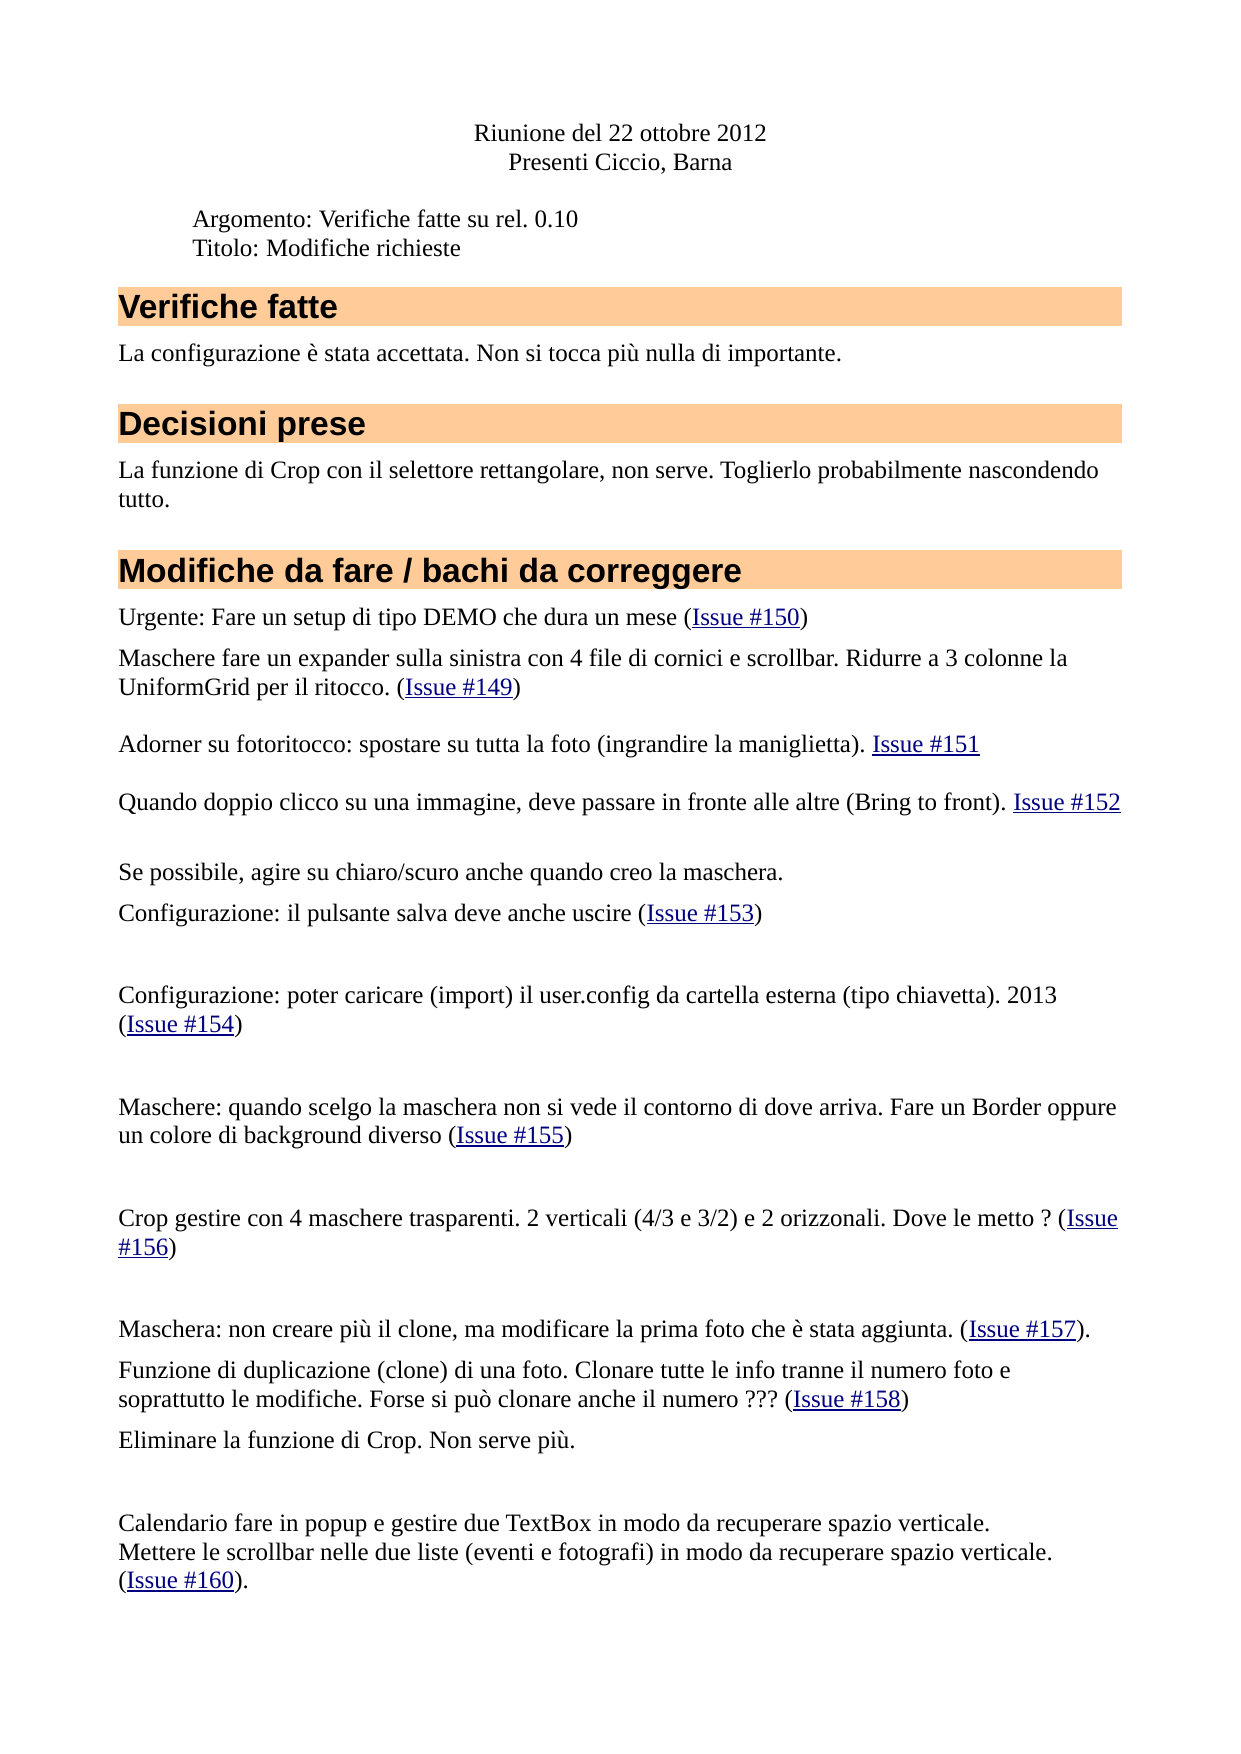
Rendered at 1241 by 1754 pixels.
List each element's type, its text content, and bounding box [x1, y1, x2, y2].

subtitle Verifiche fatte [118, 287, 1122, 326]
text Argomento: Verifiche fatte su rel. 0.10 [118, 204, 1122, 233]
text Configurazione: il pulsante salva deve anche uscire (Issue #153) [118, 898, 1122, 927]
text Se possibile, agire su chiaro/scuro anche quando creo la maschera. [118, 857, 1122, 885]
text Adorner su fotoritocco: spostare su tutta la foto (ingrandire la maniglietta). Issue #151 [118, 729, 1122, 758]
text Quando doppio clicco su una immagine, deve passare in fronte alle altre (Bring to front). Issue #152 [118, 787, 1122, 815]
text Funzione di duplicazione (clone) di una foto. Clonare tutte le info tranne il numero foto e soprattutto le modifiche. Forse si può clonare anche il numero ??? (Issue #158) [118, 1355, 1122, 1413]
text Maschera: non creare più il clone, ma modificare la prima foto che è stata aggiunta. (Issue #157). [118, 1314, 1122, 1343]
text Crop gestire con 4 maschere trasparenti. 2 verticali (4/3 e 3/2) e 2 orizzonali. Dove le metto ? (Issue #156) [118, 1203, 1122, 1260]
text Urgente: Fare un setup di tipo DEMO che dura un mese (Issue #150) [118, 602, 1122, 630]
text La funzione di Crop con il selettore rettangolare, non serve. Toglierlo probabilmente nascondendo tutto. [118, 455, 1122, 513]
text Maschere fare un expander sulla sinistra con 4 file di cornici e scrollbar. Ridurre a 3 colonne la UniformGrid per il ritocco. (Issue #149) [118, 643, 1122, 700]
text Calendario fare in popup e gestire due TextBox in modo da recuperare spazio verticale. Mettere le scrollbar nelle due liste (eventi e fotografi) in modo da recuperare spazio verticale. (Issue #160). [118, 1508, 1122, 1594]
text Presenti Ciccio, Barna [118, 147, 1122, 176]
subtitle Decisioni prese [118, 404, 1122, 443]
text La configurazione è stata accettata. Non si tocca più nulla di importante. [118, 338, 1122, 367]
subtitle Modifiche da fare / bachi da correggere [118, 550, 1122, 589]
text Titolo: Modifiche richieste [118, 233, 1122, 262]
text Configurazione: poter caricare (import) il user.config da cartella esterna (tipo chiavetta). 2013 (Issue #154) [118, 980, 1122, 1038]
text Maschere: quando scelgo la maschera non si vede il contorno di dove arriva. Fare un Border oppure un colore di background diverso (Issue #155) [118, 1092, 1122, 1149]
text Eliminare la funzione di Crop. Non serve più. [118, 1425, 1122, 1454]
text Riunione del 22 ottobre 2012 [118, 118, 1122, 147]
